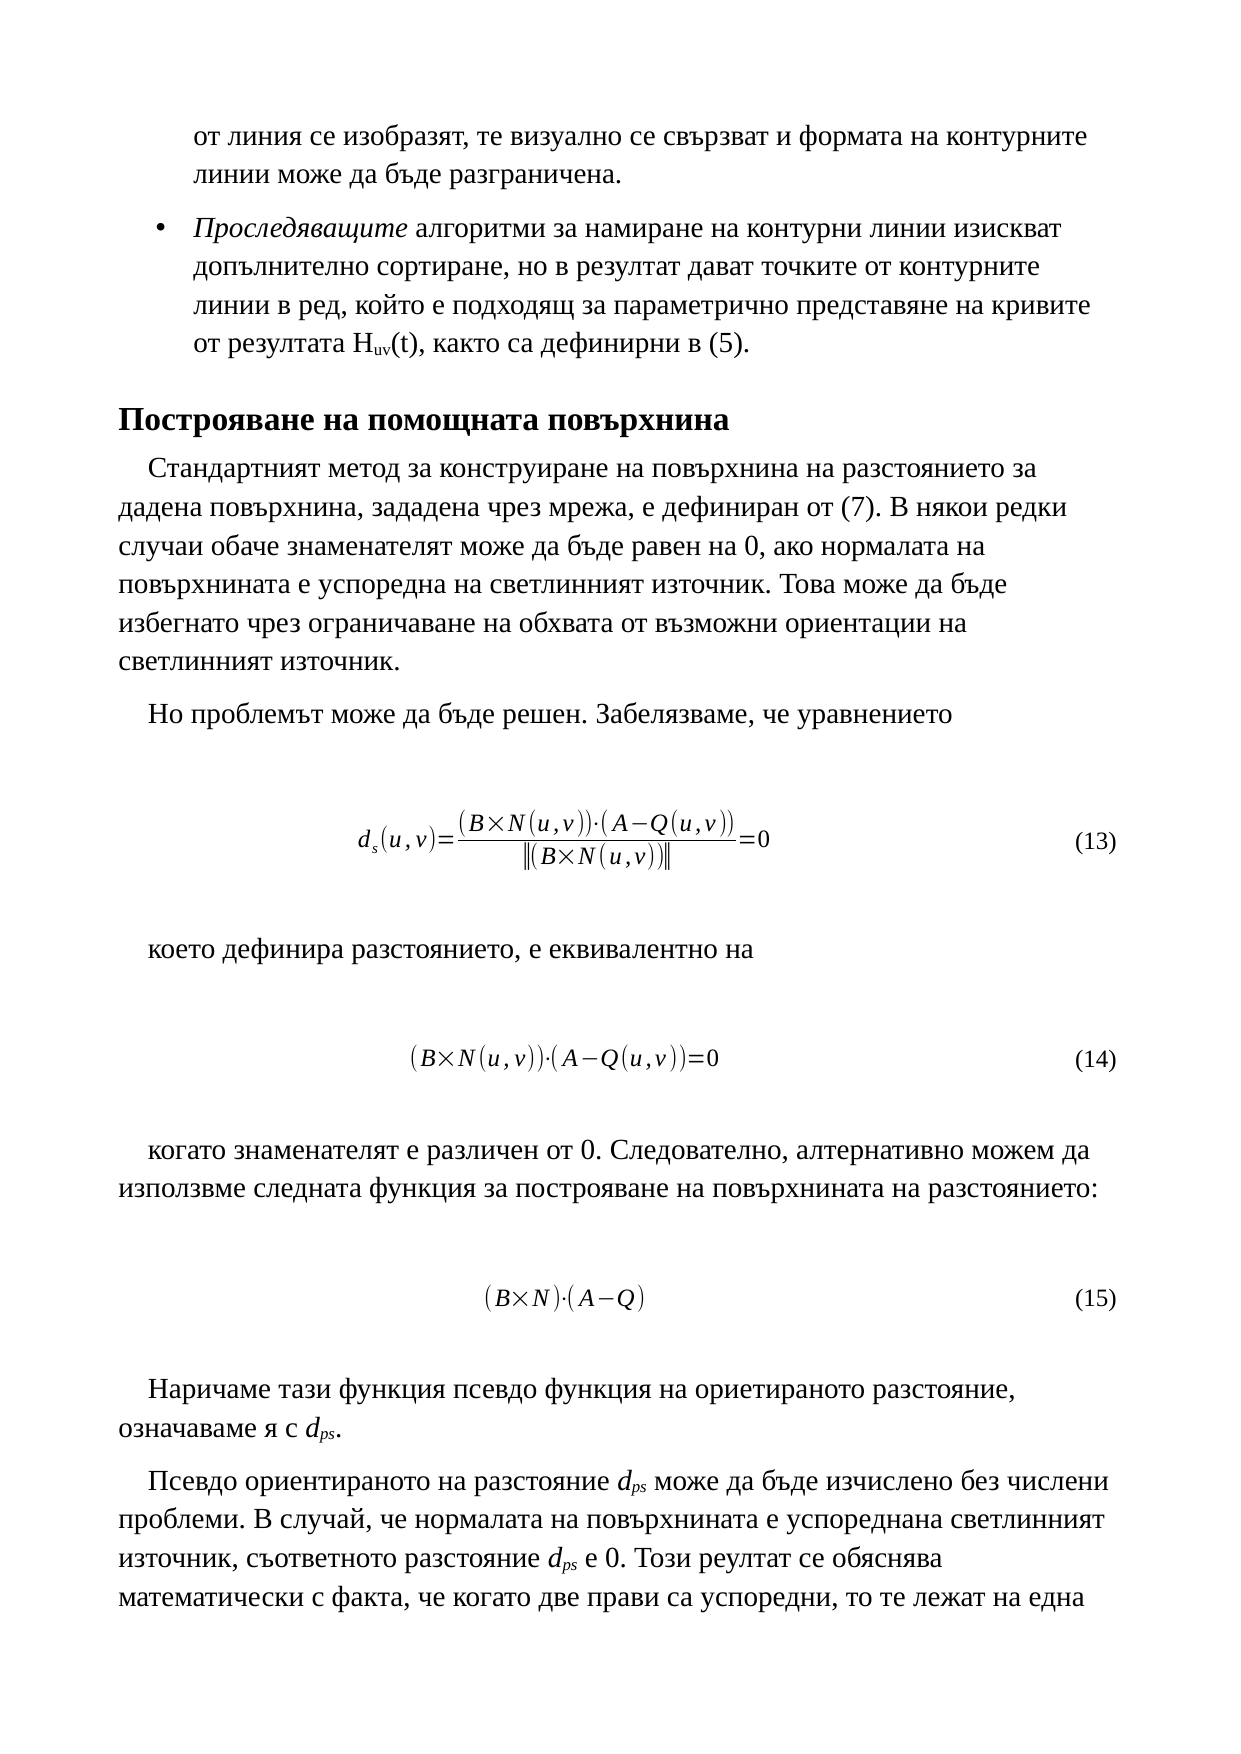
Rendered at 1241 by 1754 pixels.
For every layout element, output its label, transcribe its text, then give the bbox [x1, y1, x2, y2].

table_header [118, 803, 1010, 878]
table_header [118, 1277, 1010, 1318]
table_header (15) [1010, 1277, 1122, 1318]
list Проследяващите алгоритми за намиране на контурни линии изискват допълнително сортиране, но в резултат дават точките от контурните линии в ред, който е подходящ за параметрично представяне на кривите от резултата Huv(t), както са дефинирни в (5). [156, 210, 1122, 359]
list от линия се изобразят, те визуално се свързват и формата на контурните линии може да бъде разграничена. [156, 118, 1122, 190]
text Стандартният метод за конструиране на повърхнина на разстоянието за дадена повърхнина, зададена чрез мрежа, е дефиниран от (7). В някои редки случаи обаче знаменателят може да бъде равен на 0, ако нормалата на повърхнината е успоредна на светлинният източник. Това може да бъде избегнато чрез ограничаване на обхвата от възможни ориентации на светлинният източник. [118, 451, 1122, 677]
text което дефинира разстоянието, е еквивалентно на [118, 931, 1122, 965]
text Но проблемът може да бъде решен. Забелязваме, че уравнението [118, 696, 1122, 730]
text когато знаменателят е различен от 0. Следователно, алтернативно можем да използвме следната функция за построяване на повърхнината на разстоянието: [118, 1132, 1122, 1204]
text Псевдо ориентираното на разстояние dps може да бъде изчислено без числени проблеми. В случай, че нормалата на повърхнината е успореднана светлинният източник, съответното разстояние dps е 0. Този реултат се обяснява математически с факта, че когато две прави са успоредни, то те лежат на една [118, 1463, 1122, 1612]
table_header (14) [1010, 1038, 1122, 1079]
subtitle Построяване на помощната повърхнина [118, 399, 1122, 438]
table_header (13) [1010, 803, 1122, 878]
table_header [118, 1038, 1010, 1079]
text Наричаме тази функция псевдо функция на ориетираното разстояние, означаваме я с dps. [118, 1371, 1122, 1443]
